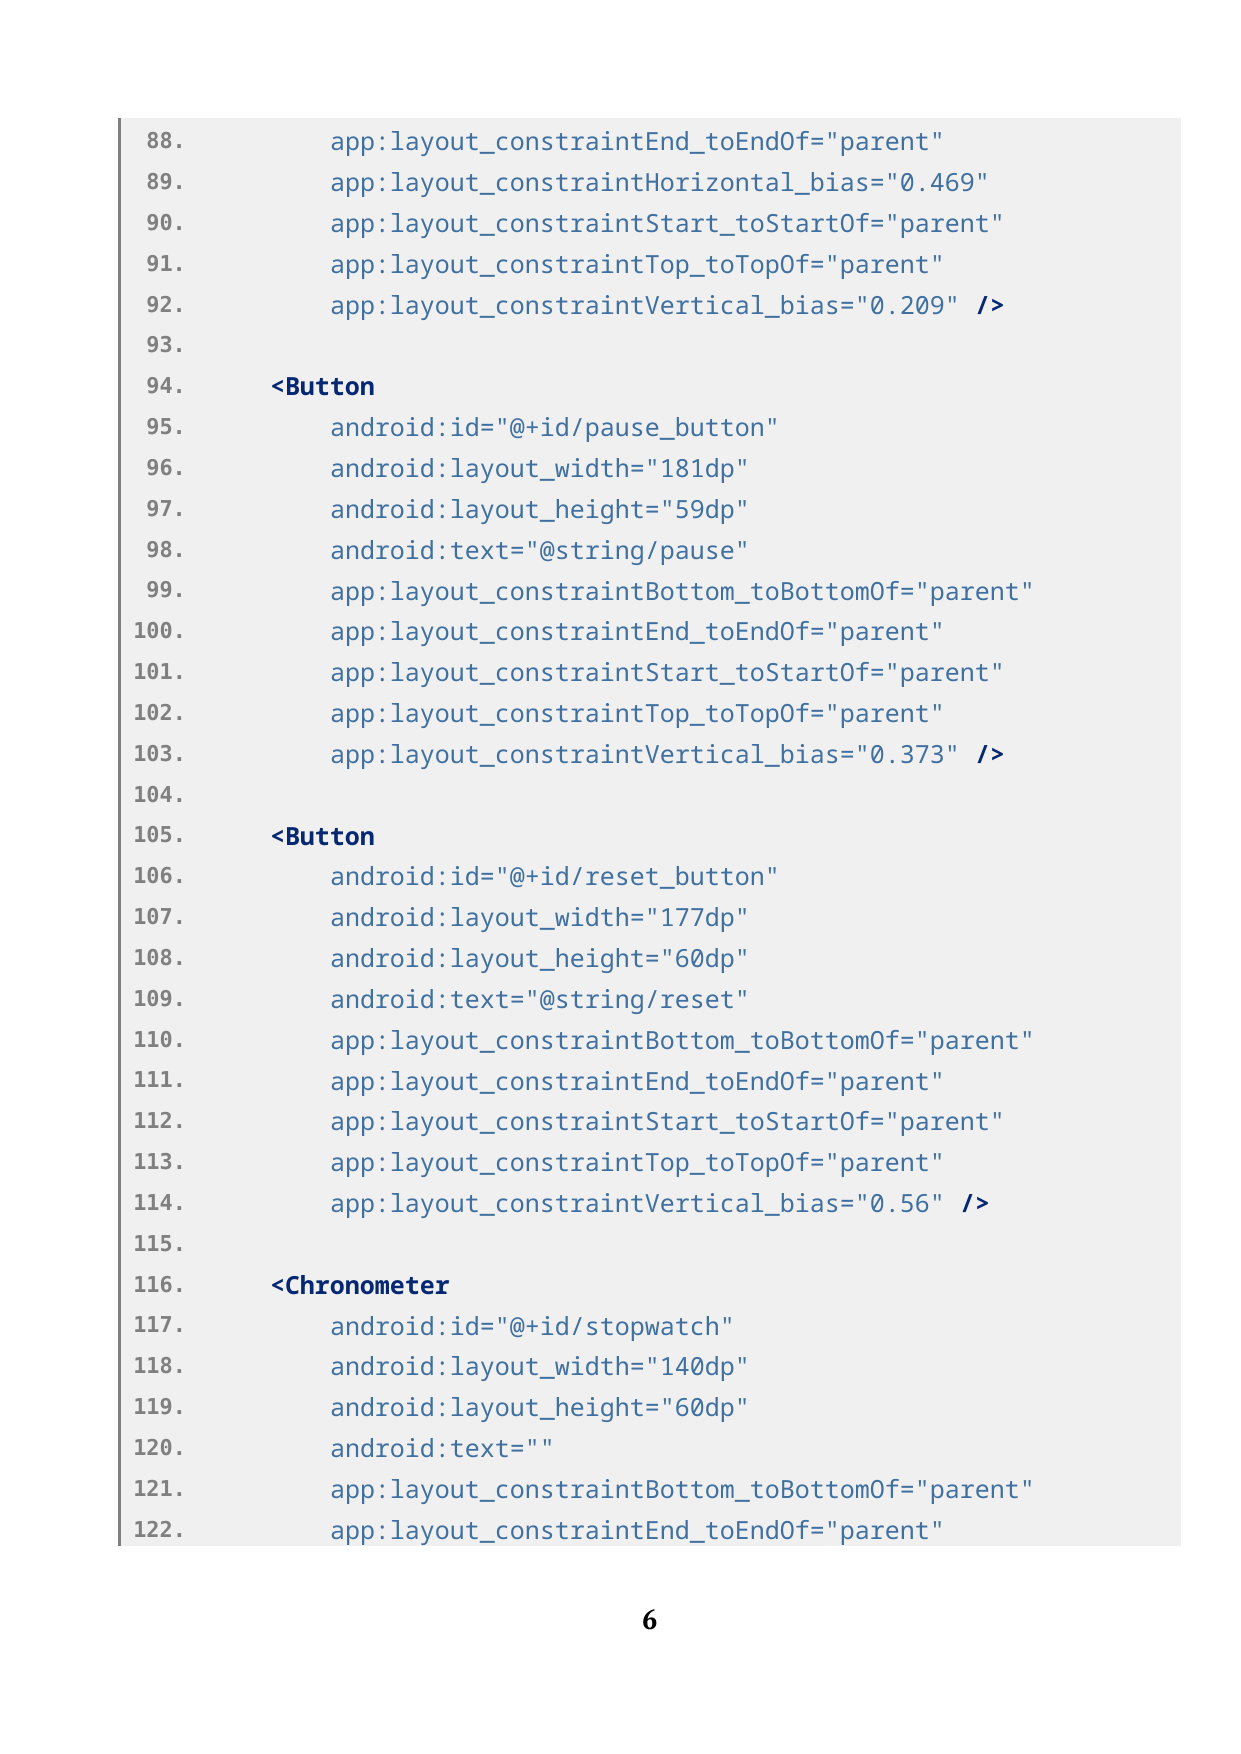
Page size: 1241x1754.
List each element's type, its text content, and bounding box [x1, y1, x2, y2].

list app:layout_constraintVertical_bias="0.373" /> [121, 731, 1181, 771]
list android:id="@+id/reset_button" [121, 853, 1181, 893]
list app:layout_constraintHorizontal_bias="0.469" [121, 159, 1181, 199]
list app:layout_constraintTop_toTopOf="parent" [121, 690, 1181, 730]
list <Button [121, 812, 1181, 852]
list app:layout_constraintVertical_bias="0.209" /> [121, 281, 1181, 321]
list app:layout_constraintVertical_bias="0.56" /> [121, 1180, 1181, 1220]
list app:layout_constraintBottom_toBottomOf="parent" [121, 1016, 1181, 1056]
list app:layout_constraintEnd_toEndOf="parent" [121, 1057, 1181, 1097]
list <Button [121, 363, 1181, 403]
list android:id="@+id/stopwatch" [121, 1302, 1181, 1342]
list android:text="" [121, 1425, 1181, 1465]
list app:layout_constraintStart_toStartOf="parent" [121, 1098, 1181, 1138]
list android:text="@string/pause" [121, 526, 1181, 566]
list app:layout_constraintStart_toStartOf="parent" [121, 649, 1181, 689]
list android:layout_height="59dp" [121, 486, 1181, 526]
list android:layout_width="177dp" [121, 894, 1181, 934]
list app:layout_constraintEnd_toEndOf="parent" [121, 1506, 1181, 1546]
list app:layout_constraintBottom_toBottomOf="parent" [121, 1466, 1181, 1506]
list android:layout_height="60dp" [121, 1384, 1181, 1424]
list app:layout_constraintTop_toTopOf="parent" [121, 241, 1181, 281]
list android:layout_width="181dp" [121, 445, 1181, 485]
list app:layout_constraintBottom_toBottomOf="parent" [121, 567, 1181, 607]
list app:layout_constraintEnd_toEndOf="parent" [121, 608, 1181, 648]
list android:text="@string/reset" [121, 976, 1181, 1016]
list android:layout_width="140dp" [121, 1343, 1181, 1383]
list android:id="@+id/pause_button" [121, 404, 1181, 444]
list app:layout_constraintEnd_toEndOf="parent" [121, 118, 1181, 158]
list <Chronometer [121, 1261, 1181, 1301]
list app:layout_constraintStart_toStartOf="parent" [121, 200, 1181, 240]
list app:layout_constraintTop_toTopOf="parent" [121, 1139, 1181, 1179]
list android:layout_height="60dp" [121, 935, 1181, 975]
